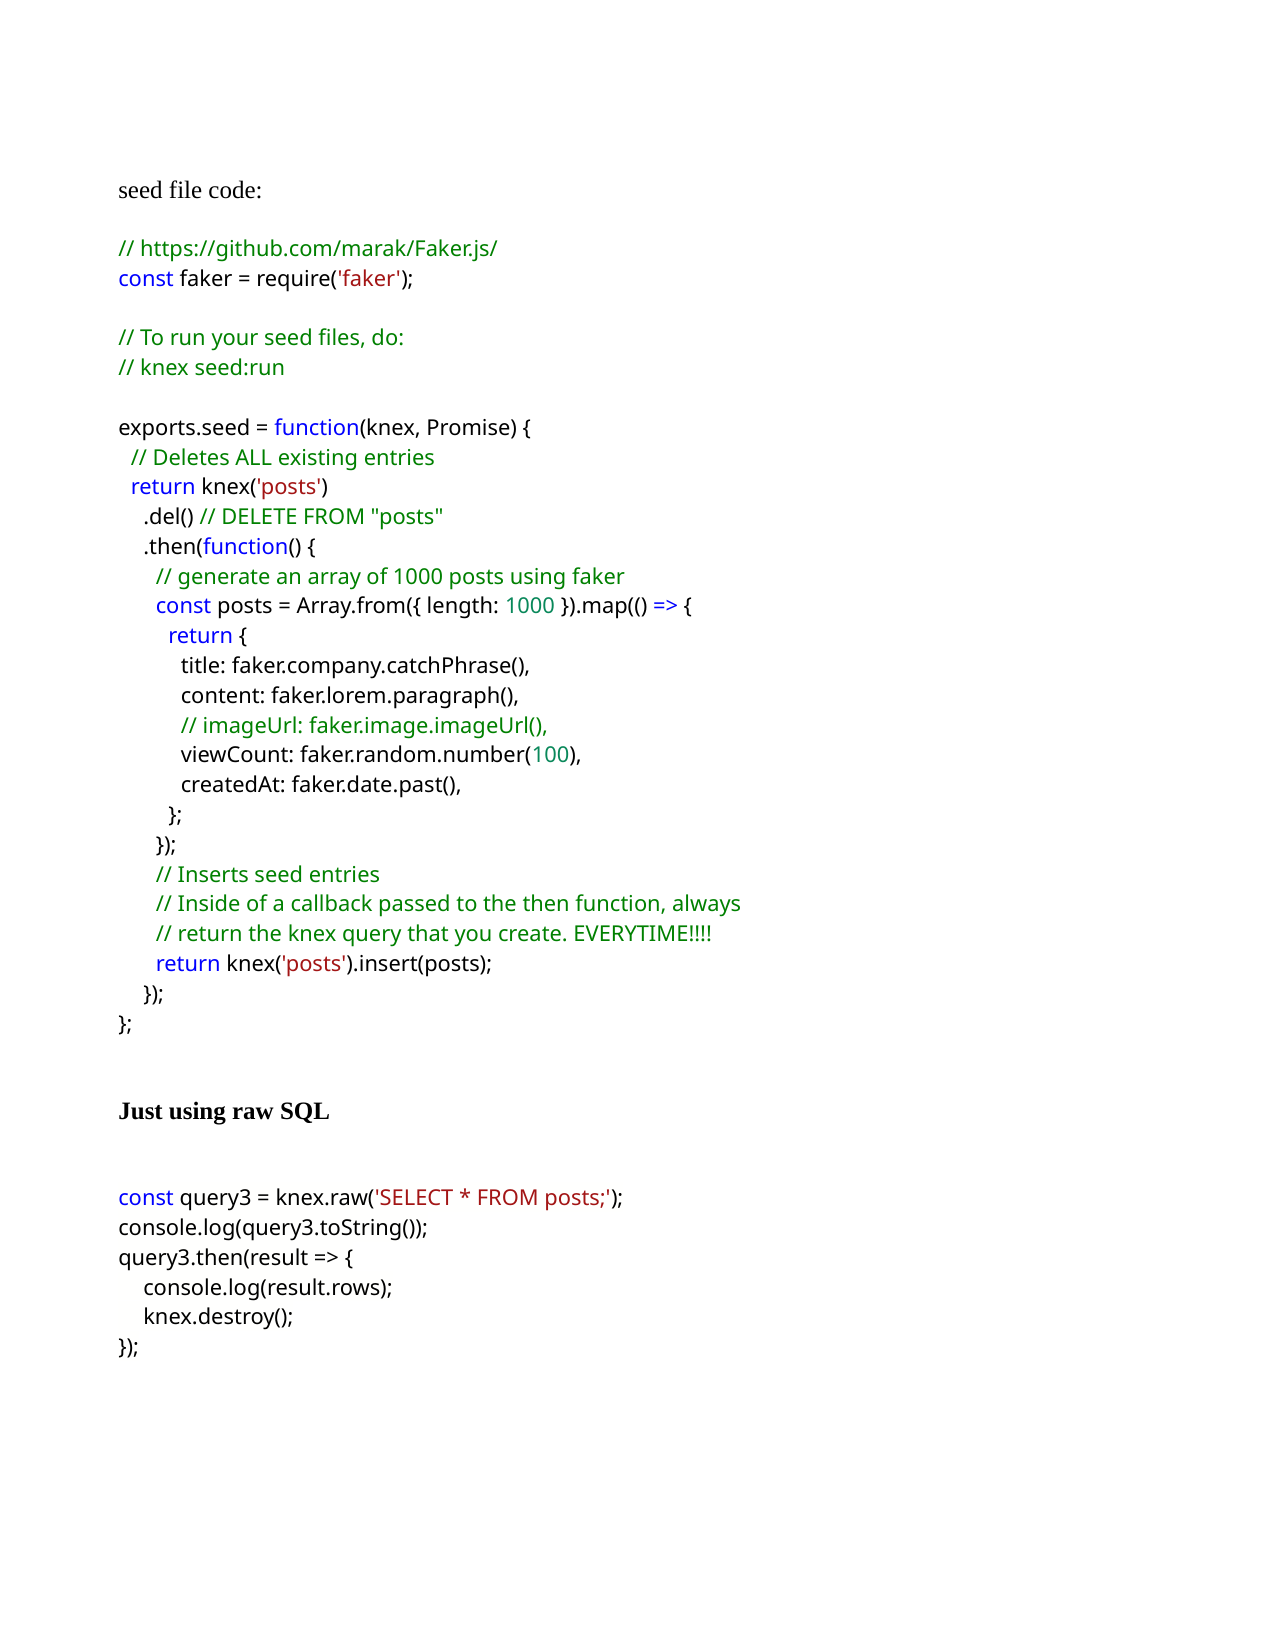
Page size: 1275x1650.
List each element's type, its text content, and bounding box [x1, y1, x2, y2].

text // https://github.com/marak/Faker.js/ [118, 233, 1157, 263]
text seed file code: [118, 176, 1157, 204]
text // Inside of a callback passed to the then function, always [118, 888, 1157, 918]
text .then(function() { [118, 531, 1157, 561]
text return { [118, 620, 1157, 650]
text // knex seed:run [118, 352, 1157, 382]
text title: faker.company.catchPhrase(), [118, 650, 1157, 680]
text // generate an array of 1000 posts using faker [118, 561, 1157, 590]
text viewCount: faker.random.number(100), [118, 739, 1157, 769]
text }); [118, 1331, 1157, 1361]
text // Inserts seed entries [118, 858, 1157, 888]
text // Deletes ALL existing entries [118, 441, 1157, 471]
text return knex('posts').insert(posts); [118, 948, 1157, 978]
text // imageUrl: faker.image.imageUrl(), [118, 709, 1157, 739]
text content: faker.lorem.paragraph(), [118, 680, 1157, 709]
text }; [118, 1007, 1157, 1037]
text }; [118, 799, 1157, 829]
text const posts = Array.from({ length: 1000 }).map(() => { [118, 590, 1157, 620]
text console.log(result.rows); [118, 1271, 1157, 1301]
text const faker = require('faker'); [118, 263, 1157, 293]
text .del() // DELETE FROM "posts" [118, 501, 1157, 531]
text // return the knex query that you create. EVERYTIME!!!! [118, 918, 1157, 948]
text exports.seed = function(knex, Promise) { [118, 412, 1157, 441]
text const query3 = knex.raw('SELECT * FROM posts;'); [118, 1182, 1157, 1212]
text knex.destroy(); [118, 1301, 1157, 1331]
text // To run your seed files, do: [118, 322, 1157, 352]
text console.log(query3.toString()); [118, 1212, 1157, 1242]
text query3.then(result => { [118, 1242, 1157, 1271]
text createdAt: faker.date.past(), [118, 769, 1157, 799]
text }); [118, 978, 1157, 1007]
text }); [118, 829, 1157, 858]
text return knex('posts') [118, 471, 1157, 501]
text Just using raw SQL [118, 1096, 1157, 1124]
